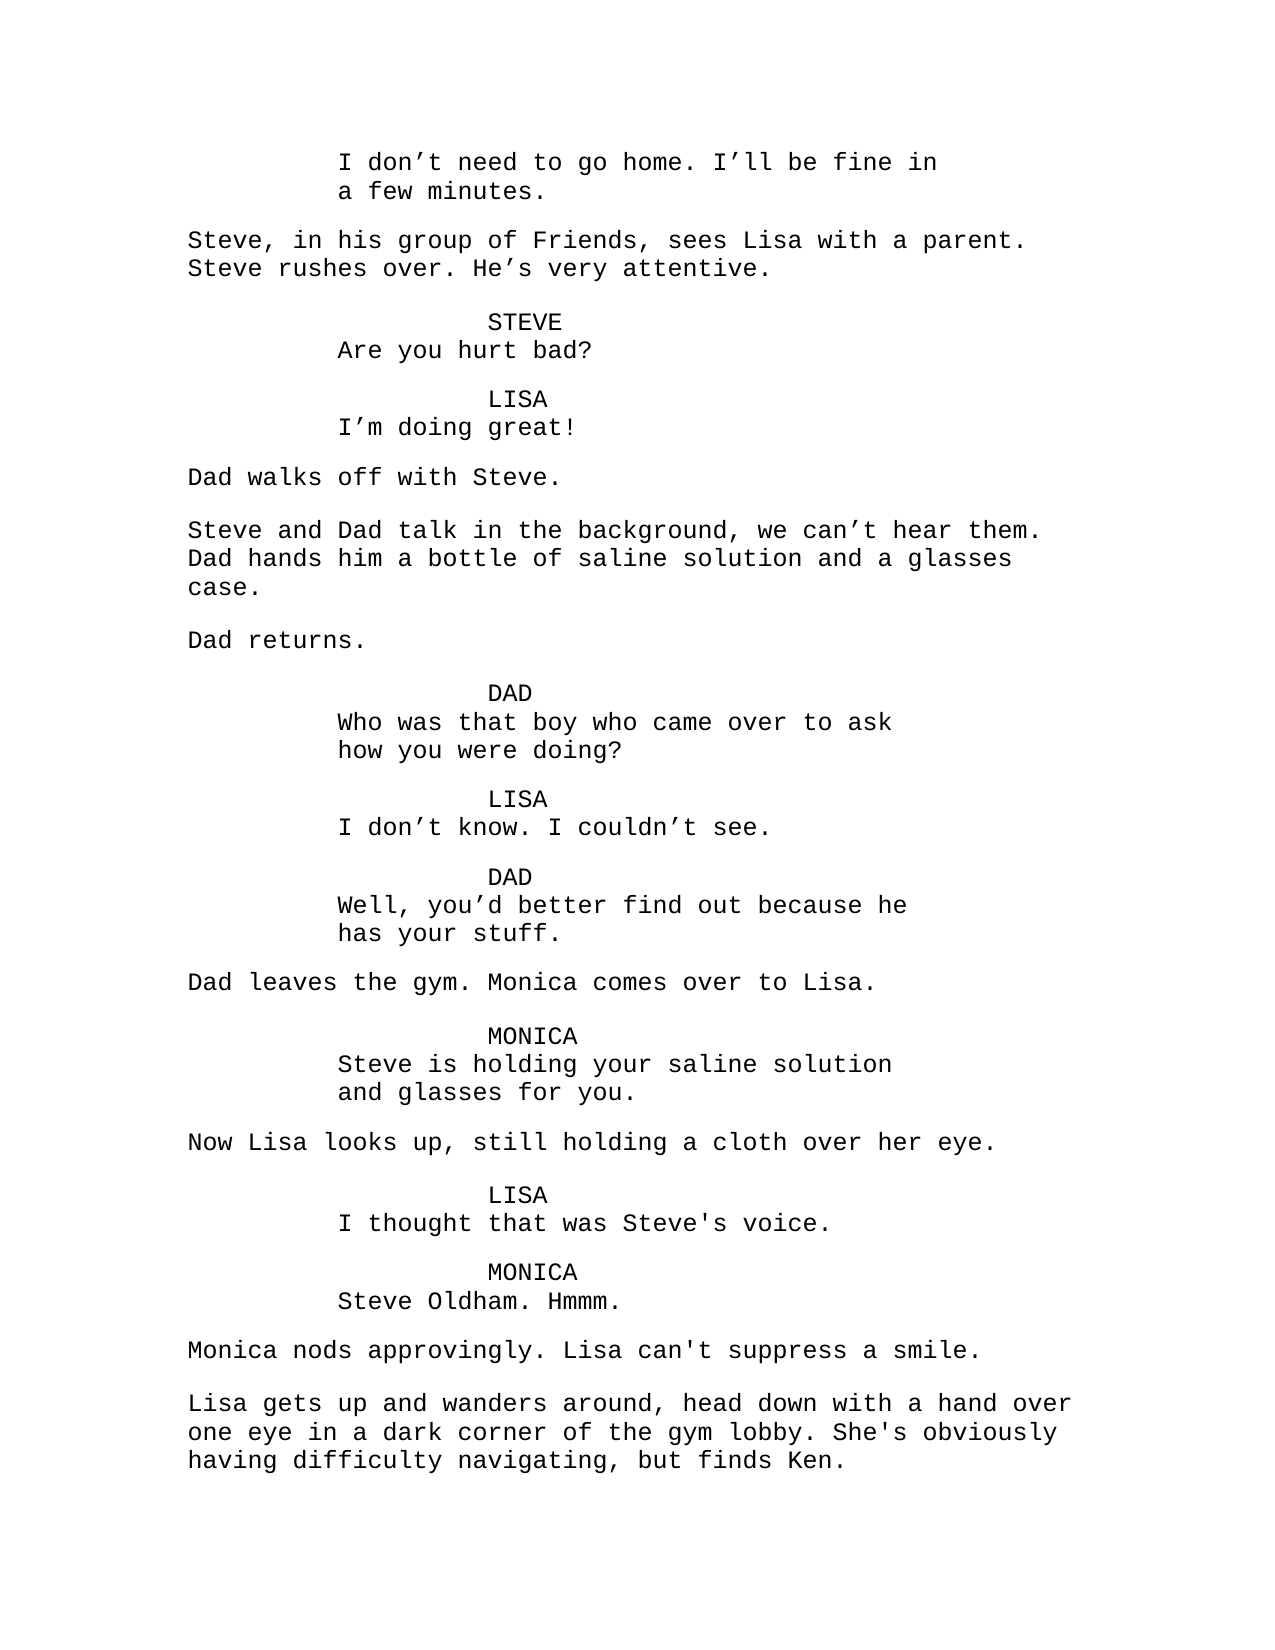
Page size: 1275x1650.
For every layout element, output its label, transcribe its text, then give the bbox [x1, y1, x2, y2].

text LISA [187, 1182, 1087, 1211]
text Are you hurt bad? [337, 337, 937, 366]
text I don’t need to go home. I’ll be fine in a few minutes. [337, 150, 937, 207]
text Monica nods approvingly. Lisa can't suppress a smile. [187, 1337, 1087, 1366]
text Well, you’d better find out because he has your stuff. [337, 892, 937, 949]
text I don’t know. I couldn’t see. [337, 815, 937, 843]
text Steve and Dad talk in the background, we can’t hear them. Dad hands him a bottle of saline solution and a glasses case. [187, 517, 1087, 602]
text DAD [187, 681, 1087, 709]
text MONICA [187, 1023, 1087, 1052]
text Steve Oldham. Hmmm. [337, 1288, 937, 1317]
text Who was that boy who came over to ask how you were doing? [337, 709, 937, 766]
text Dad walks off with Steve. [187, 464, 1087, 492]
text Steve, in his group of Friends, sees Lisa with a parent. Steve rushes over. He’s very attentive. [187, 227, 1087, 284]
text Dad returns. [187, 627, 1087, 656]
text LISA [187, 387, 1087, 415]
text Steve is holding your saline solution and glasses for you. [337, 1052, 937, 1108]
text DAD [187, 864, 1087, 892]
text MONICA [187, 1260, 1087, 1288]
text LISA [187, 787, 1087, 815]
text I thought that was Steve's voice. [337, 1211, 937, 1239]
text STEVE [187, 309, 1087, 337]
text I’m doing great! [337, 415, 937, 443]
text Lisa gets up and wanders around, head down with a hand over one eye in a dark corner of the gym lobby. She's obviously having difficulty navigating, but finds Ken. [187, 1391, 1087, 1476]
text Dad leaves the gym. Monica comes over to Lisa. [187, 970, 1087, 998]
text Now Lisa looks up, still holding a cloth over her eye. [187, 1129, 1087, 1157]
